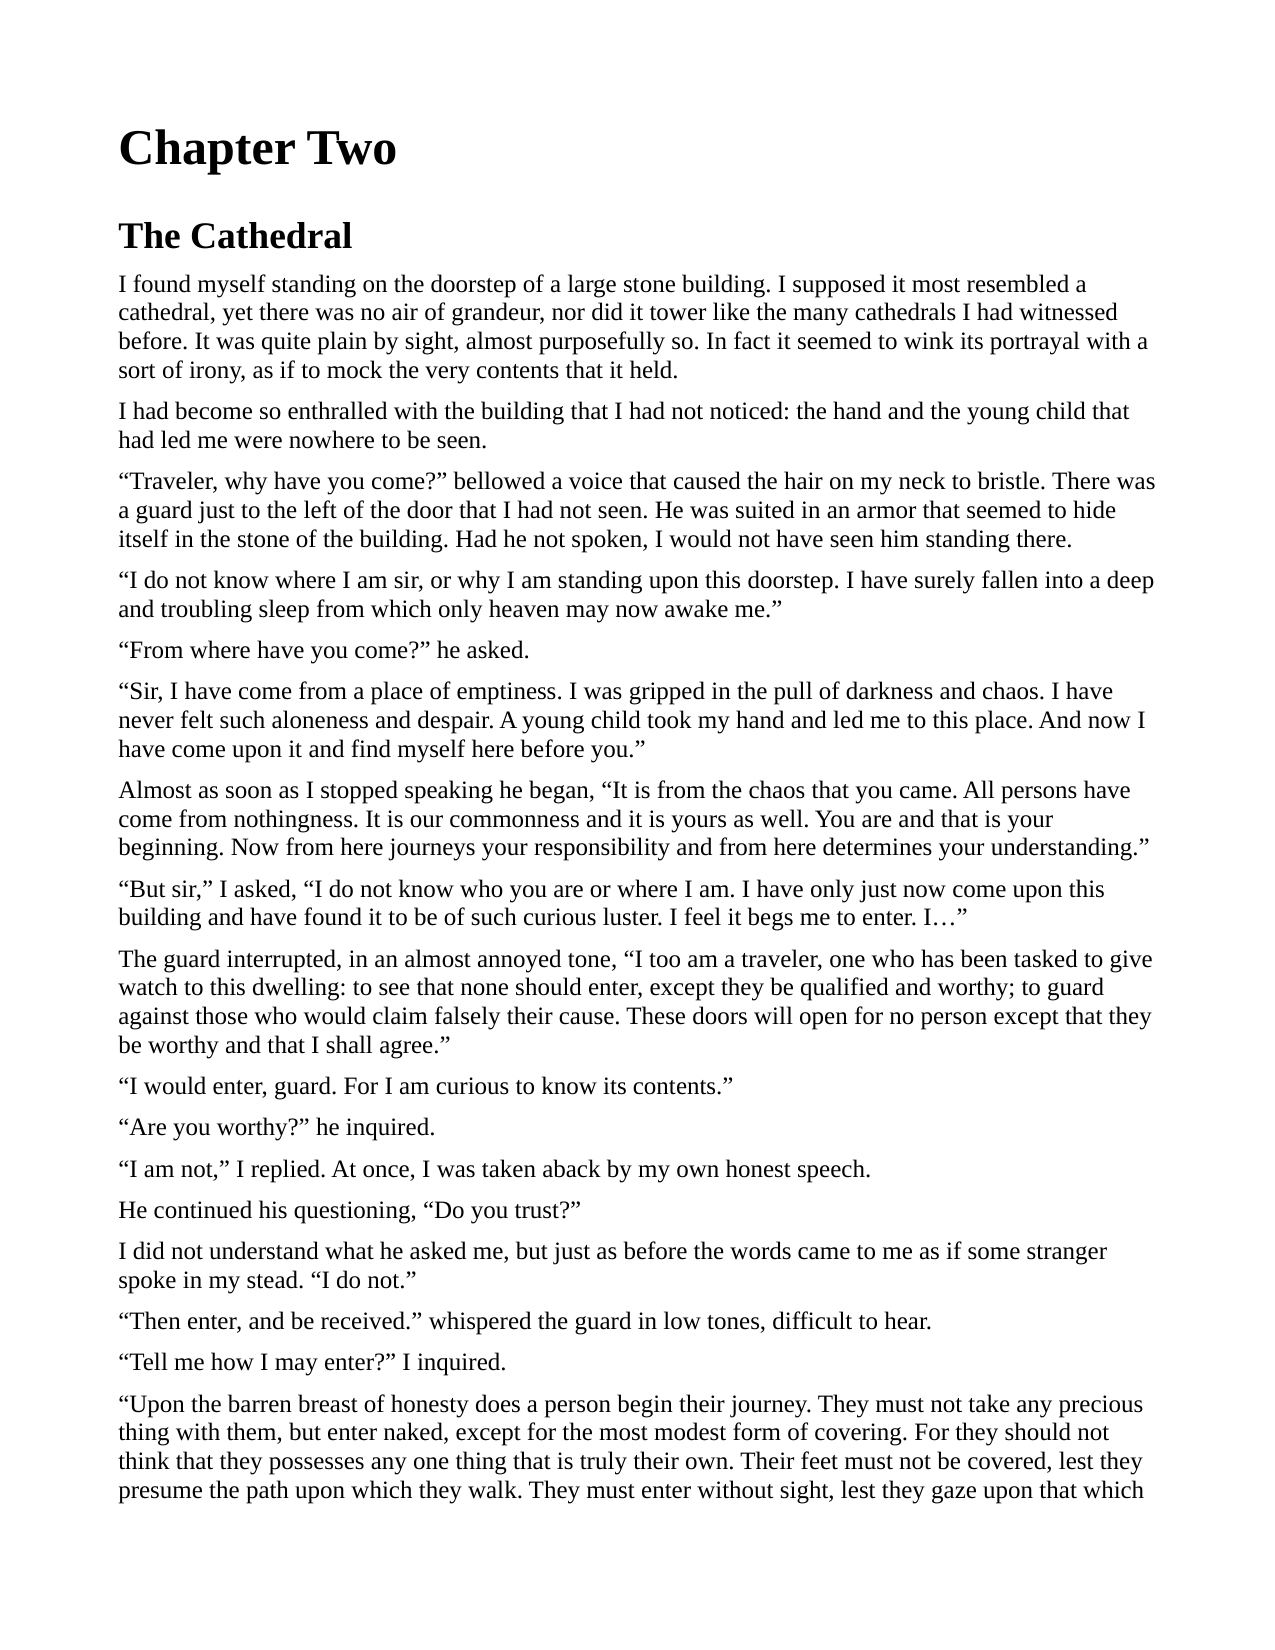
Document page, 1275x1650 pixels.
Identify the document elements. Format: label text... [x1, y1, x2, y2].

text I found myself standing on the doorstep of a large stone building. I supposed it most resembled a cathedral, yet there was no air of grandeur, nor did it tower like the many cathedrals I had witnessed before. It was quite plain by sight, almost purposefully so. In fact it seemed to wink its portrayal with a sort of irony, as if to mock the very contents that it held. [118, 269, 1157, 384]
text “I would enter, guard. For I am curious to know its contents.” [118, 1071, 1157, 1100]
text I did not understand what he asked me, but just as before the words came to me as if some stranger spoke in my stead. “I do not.” [118, 1236, 1157, 1294]
text The guard interrupted, in an almost annoyed tone, “I too am a traveler, one who has been tasked to give watch to this dwelling: to see that none should enter, except they be qualified and worthy; to guard against those who would claim falsely their cause. These doors will open for no person except that they be worthy and that I shall agree.” [118, 944, 1157, 1059]
subtitle The Cathedral [118, 213, 1157, 256]
text He continued his questioning, “Do you trust?” [118, 1195, 1157, 1224]
text I had become so enthralled with the building that I had not noticed: the hand and the young child that had led me were nowhere to be seen. [118, 396, 1157, 454]
text “From where have you come?” he asked. [118, 635, 1157, 664]
text “But sir,” I asked, “I do not know who you are or where I am. I have only just now come upon this building and have found it to be of such curious luster. I feel it begs me to enter. I…” [118, 874, 1157, 931]
text “Tell me how I may enter?” I inquired. [118, 1347, 1157, 1376]
text “Are you worthy?” he inquired. [118, 1112, 1157, 1141]
text “Traveler, why have you come?” bellowed a voice that caused the hair on my neck to bristle. There was a guard just to the left of the door that I had not seen. He was suited in an armor that seemed to hide itself in the stone of the building. Had he not spoken, I would not have seen him standing there. [118, 466, 1157, 552]
text “Sir, I have come from a place of emptiness. I was gripped in the pull of darkness and chaos. I have never felt such aloneness and despair. A young child took my hand and led me to this place. And now I have come upon it and find myself here before you.” [118, 676, 1157, 762]
text Almost as soon as I stopped speaking he began, “It is from the chaos that you came. All persons have come from nothingness. It is our commonness and it is yours as well. You are and that is your beginning. Now from here journeys your responsibility and from here determines your understanding.” [118, 775, 1157, 861]
subtitle Chapter Two [118, 118, 1157, 176]
text “Then enter, and be received.” whispered the guard in low tones, difficult to hear. [118, 1306, 1157, 1335]
text “I do not know where I am sir, or why I am standing upon this doorstep. I have surely fallen into a deep and troubling sleep from which only heaven may now awake me.” [118, 565, 1157, 622]
text “Upon the barren breast of honesty does a person begin their journey. They must not take any precious thing with them, but enter naked, except for the most modest form of covering. For they should not think that they possesses any one thing that is truly their own. Their feet must not be covered, lest they presume the path upon which they walk. They must enter without sight, lest they gaze upon that which [118, 1389, 1157, 1504]
text “I am not,” I replied. At once, I was taken aback by my own honest speech. [118, 1154, 1157, 1182]
